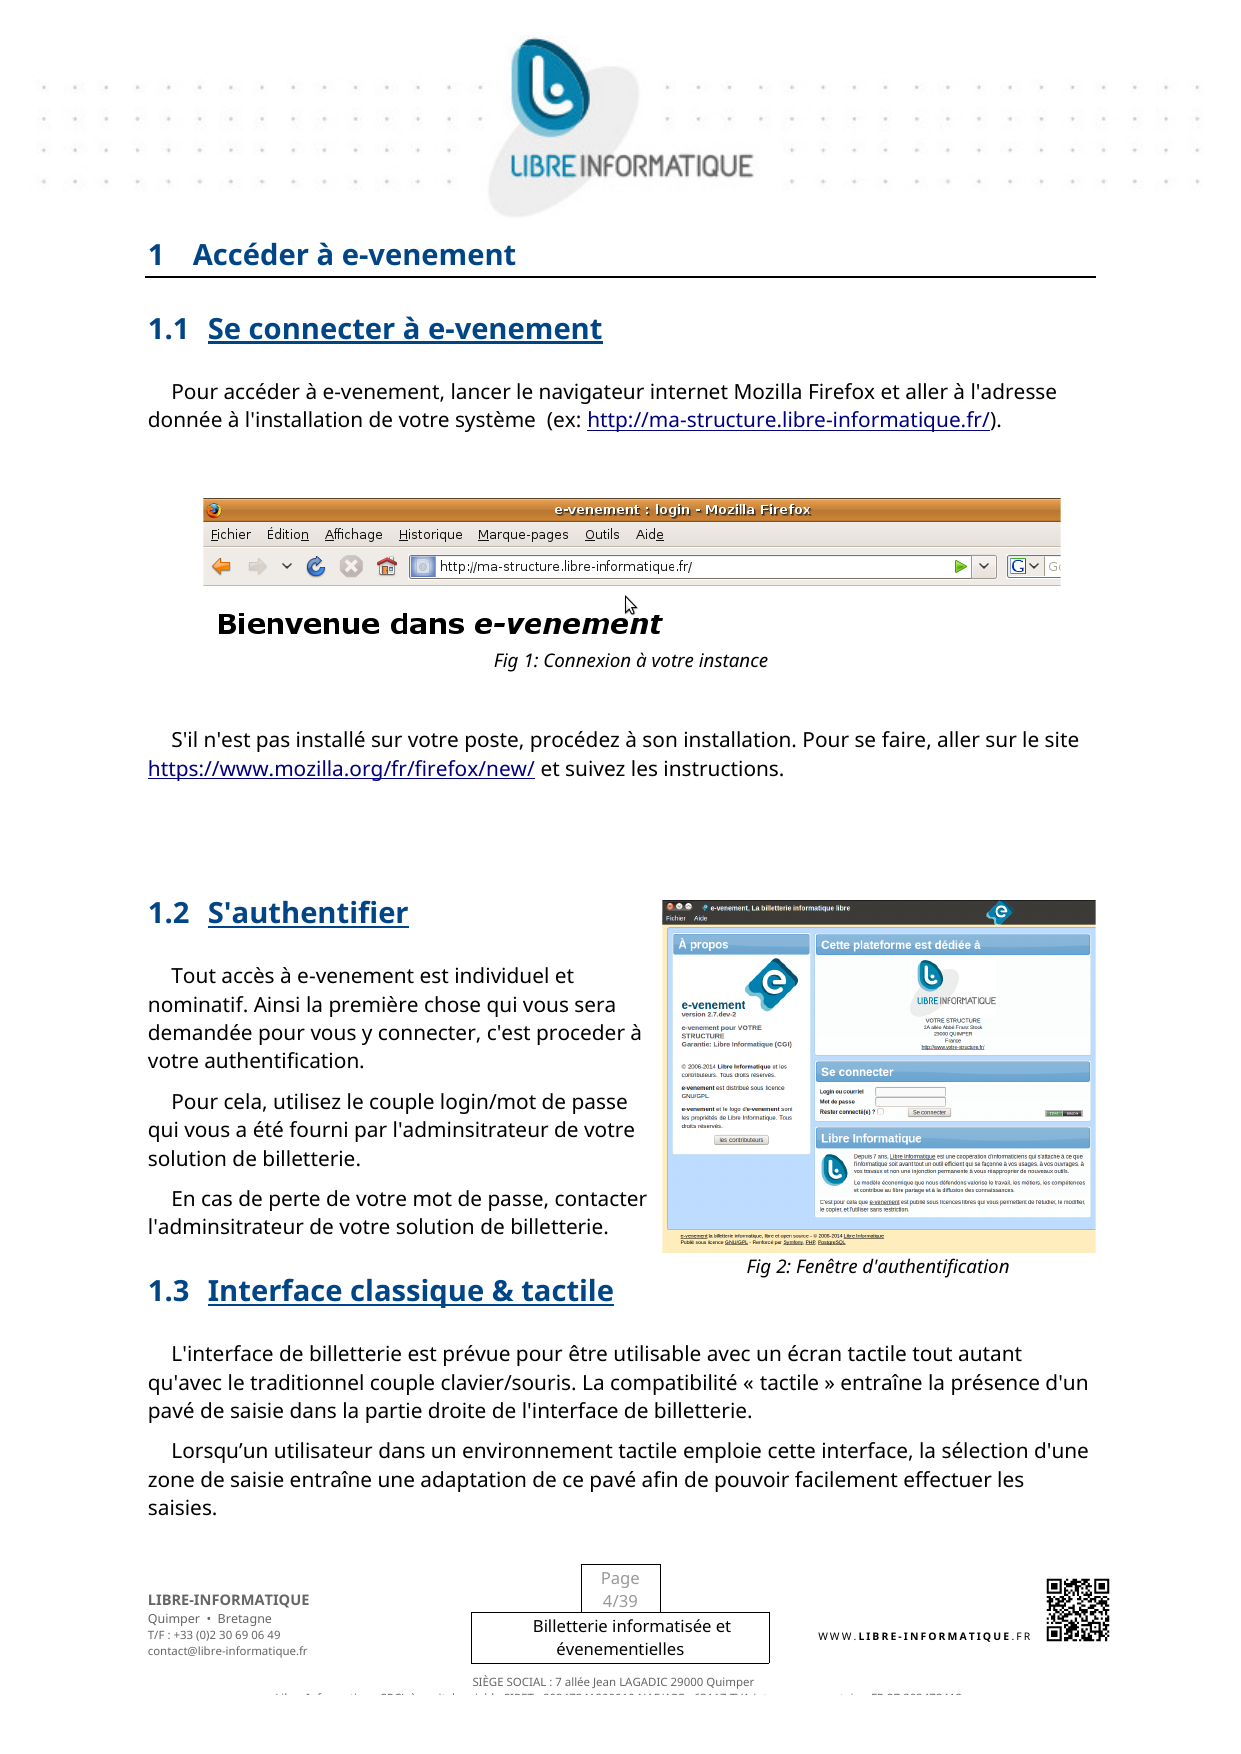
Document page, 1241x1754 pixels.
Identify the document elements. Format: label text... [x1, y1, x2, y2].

subtitle Interface classique & tactile [148, 1270, 1093, 1310]
text S'il n'est pas installé sur votre poste, procédez à son installation. Pour se faire, aller sur le site https://www.mozilla.org/fr/firefox/new/ et suivez les instructions. [148, 725, 1093, 782]
picture [203, 498, 1061, 648]
text Tout accès à e-venement est individuel et nominatif. Ainsi la première chose qui vous sera demandée pour vous y connecter, c'est proceder à votre authentification. [148, 961, 662, 1075]
text Pour cela, utilisez le couple login/mot de passe qui vous a été fourni par l'adminsitrateur de votre solution de billetterie. [148, 1087, 662, 1172]
picture [1036, 1568, 1120, 1652]
text Pour accéder à e-venement, lancer le navigateur internet Mozilla Firefox et aller à l'adresse donnée à l'installation de votre système (ex: http://ma-structure.libre-informatique.fr/). [148, 377, 1093, 434]
subtitle S'authentifier [148, 892, 662, 932]
picture [27, 35, 1213, 220]
text En cas de perte de votre mot de passe, contacter l'adminsitrateur de votre solution de billetterie. [148, 1184, 662, 1241]
subtitle Accéder à e-venement [145, 231, 1096, 276]
subtitle Se connecter à e-venement [148, 308, 1093, 348]
text Fig 1: Connexion à votre instance [203, 648, 1061, 673]
text Fig 2: Fenêtre d'authentification [662, 1253, 1096, 1278]
text Lorsqu’un utilisateur dans un environnement tactile emploie cette interface, la sélection d'une zone de saisie entraîne une adaptation de ce pavé afin de pouvoir facilement effectuer les saisies. [148, 1436, 1093, 1522]
picture [662, 900, 1096, 1253]
text L'interface de billetterie est prévue pour être utilisable avec un écran tactile tout autant qu'avec le traditionnel couple clavier/souris. La compatibilité « tactile » entraîne la présence d'un pavé de saisie dans la partie droite de l'interface de billetterie. [148, 1339, 1093, 1425]
